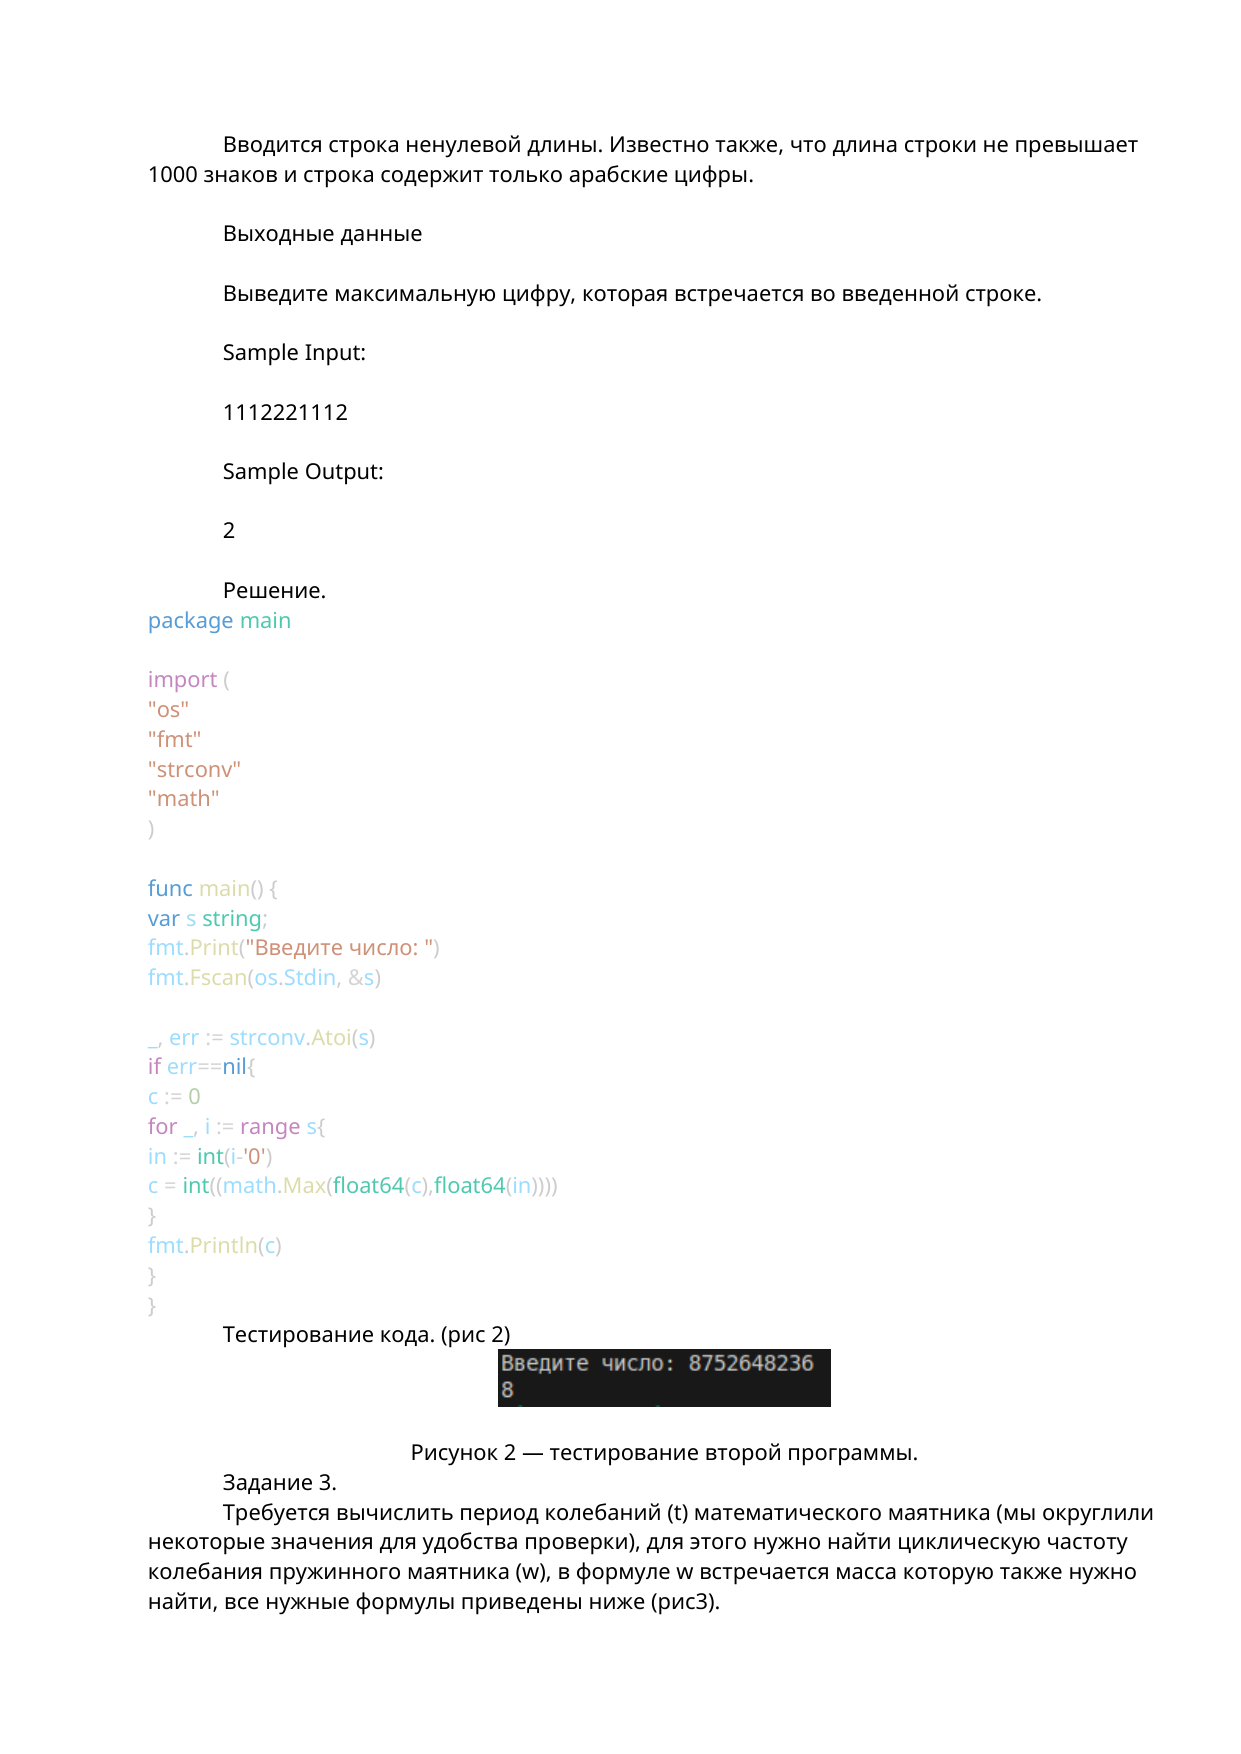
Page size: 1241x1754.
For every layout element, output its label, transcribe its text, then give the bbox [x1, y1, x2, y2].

text Выходные данные [148, 218, 1181, 248]
text for _, i := range s{ [148, 1111, 1181, 1141]
text } [148, 1200, 1181, 1230]
text Тестирование кода. (рис 2) [148, 1319, 1181, 1349]
text "strconv" [148, 754, 1181, 783]
picture [498, 1349, 831, 1407]
text if err==nil{ [148, 1051, 1181, 1081]
text Вводится строка ненулевой длины. Известно также, что длина строки не превышает 1000 знаков и строка содержит только арабские цифры. [148, 129, 1181, 188]
text func main() { [148, 873, 1181, 902]
text Решение. [148, 575, 1181, 605]
text fmt.Println(c) [148, 1230, 1181, 1260]
text "os" [148, 694, 1181, 724]
text _, err := strconv.Atoi(s) [148, 1022, 1181, 1051]
text Рисунок 2 — тестирование второй программы. [148, 1437, 1181, 1467]
text var s string; [148, 902, 1181, 932]
text 2 [148, 515, 1181, 545]
text ) [148, 813, 1181, 843]
text fmt.Fscan(os.Stdin, &s) [148, 962, 1181, 992]
text "fmt" [148, 724, 1181, 754]
text c = int((math.Max(float64(c),float64(in)))) [148, 1171, 1181, 1200]
text in := int(i-'0') [148, 1141, 1181, 1171]
text } [148, 1260, 1181, 1290]
text Выведите максимальную цифру, которая встречается во введенной строке. [148, 277, 1181, 307]
text import ( [148, 664, 1181, 694]
text "math" [148, 783, 1181, 813]
text Sample Input: [148, 337, 1181, 367]
text package main [148, 605, 1181, 634]
text Задание 3. [148, 1467, 1181, 1496]
text } [148, 1290, 1181, 1319]
text fmt.Print("Введите число: ") [148, 932, 1181, 962]
text 1112221112 [148, 396, 1181, 426]
text c := 0 [148, 1081, 1181, 1111]
text Sample Output: [148, 456, 1181, 486]
text Требуется вычислить период колебаний (t) математического маятника (мы округлили некоторые значения для удобства проверки), для этого нужно найти циклическую частоту колебания пружинного маятника (w), в формуле w встречается масса которую также нужно найти, все нужные формулы приведены ниже (рис3). [148, 1496, 1181, 1616]
